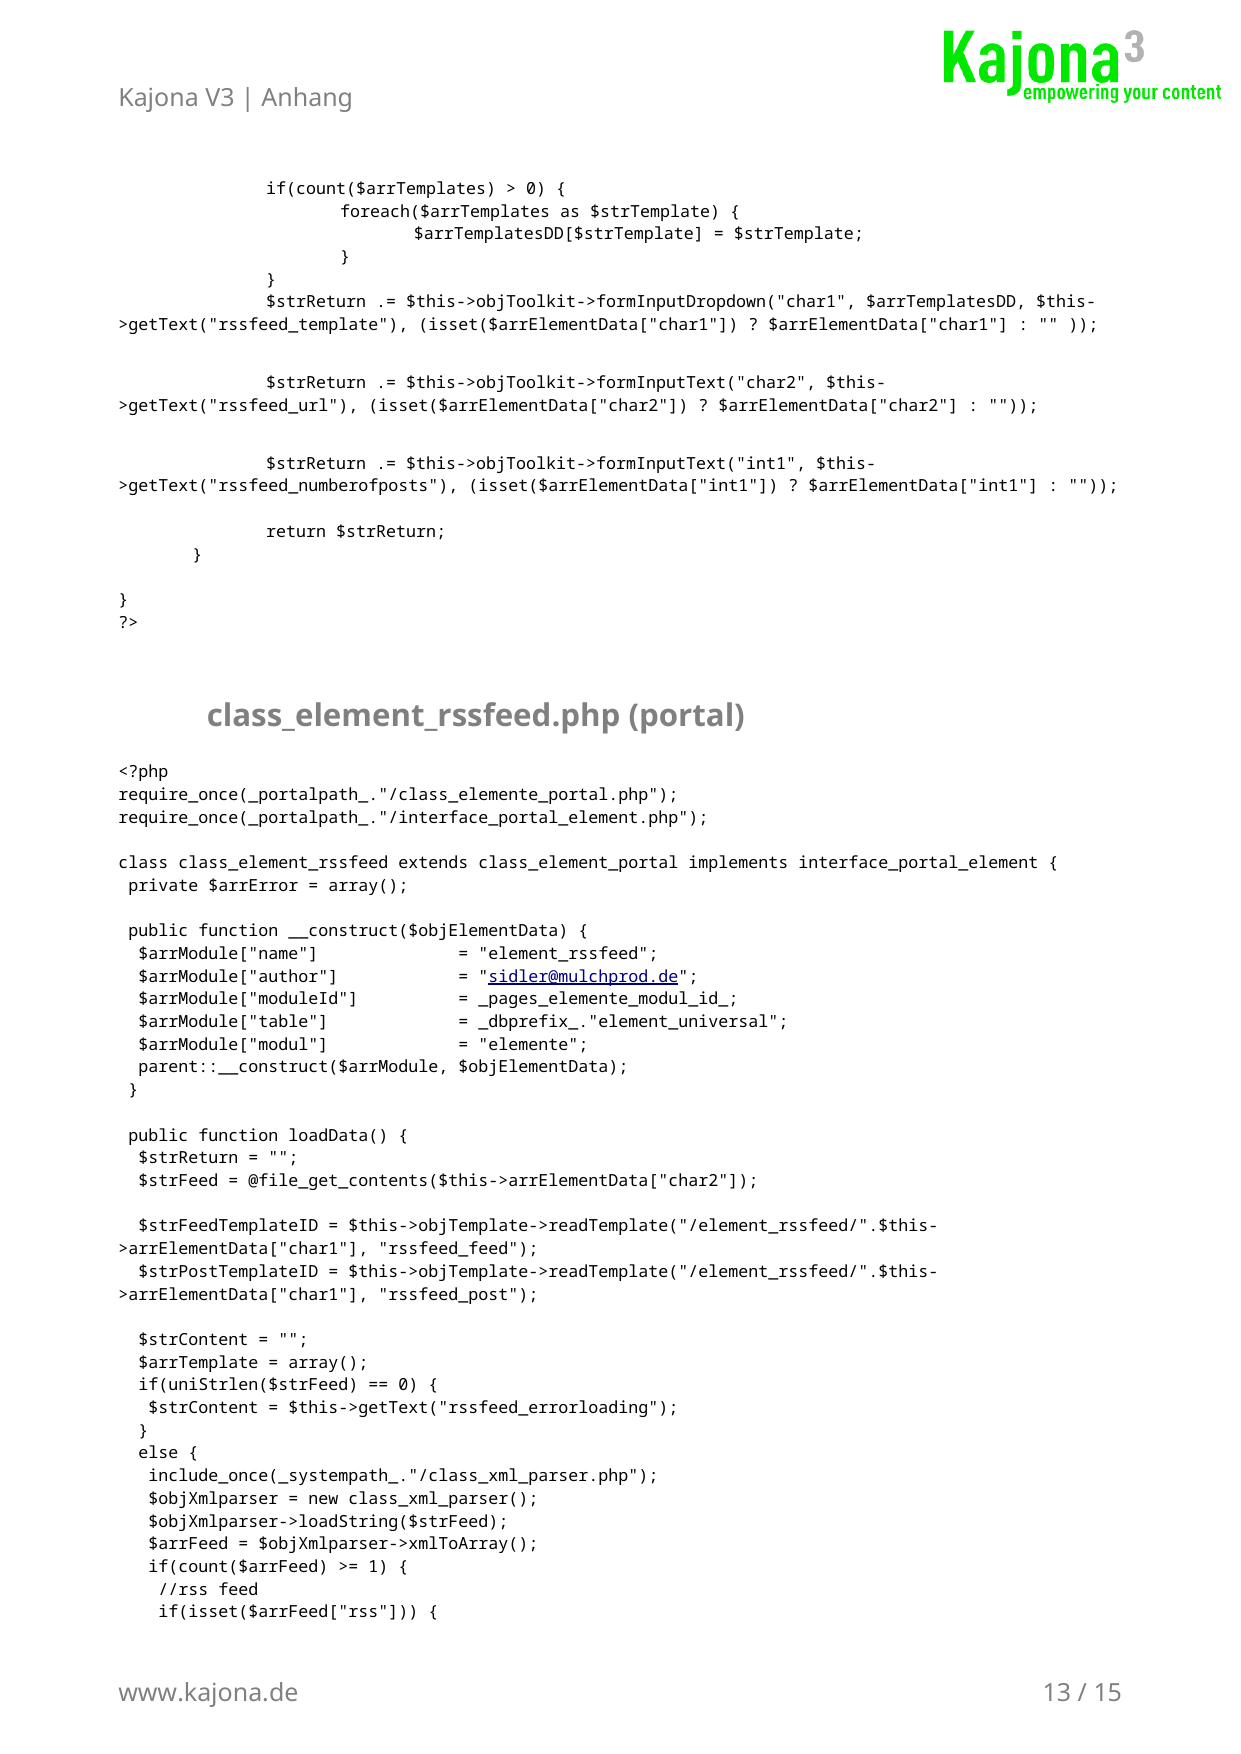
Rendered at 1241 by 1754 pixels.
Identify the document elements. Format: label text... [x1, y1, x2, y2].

text $strReturn .= $this->objToolkit->formInputText("int1", $this->getText("rssfeed_numberofposts"), (isset($arrElementData["int1"]) ? $arrElementData["int1"] : "")); return $strReturn; } } ?> [118, 429, 1122, 656]
picture [944, 30, 1221, 103]
text $strReturn .= $this->objToolkit->formInputText("char2", $this->getText("rssfeed_url"), (isset($arrElementData["char2"]) ? $arrElementData["char2"] : "")); [118, 348, 1122, 416]
subtitle class_element_rssfeed.php (portal) [118, 693, 1122, 736]
text <?php require_once(_portalpath_."/class_elemente_portal.php"); require_once(_portalpath_."/interface_portal_element.php"); class class_element_rssfeed extends class_element_portal implements interface_portal_element { private $arrError = array(); public function __construct($objElementData) { $arrModule["name"] = "element_rssfeed"; $arrModule["author"] = "sidler@mulchprod.de"; $arrModule["moduleId"] = _pages_elemente_modul_id_; $arrModule["table"] = _dbprefix_."element_universal"; $arrModule["modul"] = "elemente"; parent::__construct($arrModule, $objElementData); } public function loadData() { $strReturn = ""; $strFeed = @file_get_contents($this->arrElementData["char2"]); $strFeedTemplateID = $this->objTemplate->readTemplate("/element_rssfeed/".$this->arrElementData["char1"], "rssfeed_feed"); $strPostTemplateID = $this->objTemplate->readTemplate("/element_rssfeed/".$this->arrElementData["char1"], "rssfeed_post"); $strContent = ""; $arrTemplate = array(); if(uniStrlen($strFeed) == 0) { $strContent = $this->getText("rssfeed_errorloading"); } else { include_once(_systempath_."/class_xml_parser.php"); $objXmlparser = new class_xml_parser(); $objXmlparser->loadString($strFeed); $arrFeed = $objXmlparser->xmlToArray(); if(count($arrFeed) >= 1) { //rss feed if(isset($arrFeed["rss"])) { [118, 760, 1122, 1623]
text if(count($arrTemplates) > 0) { foreach($arrTemplates as $strTemplate) { $arrTemplatesDD[$strTemplate] = $strTemplate; } } $strReturn .= $this->objToolkit->formInputDropdown("char1", $arrTemplatesDD, $this->getText("rssfeed_template"), (isset($arrElementData["char1"]) ? $arrElementData["char1"] : "" )); [118, 177, 1122, 336]
